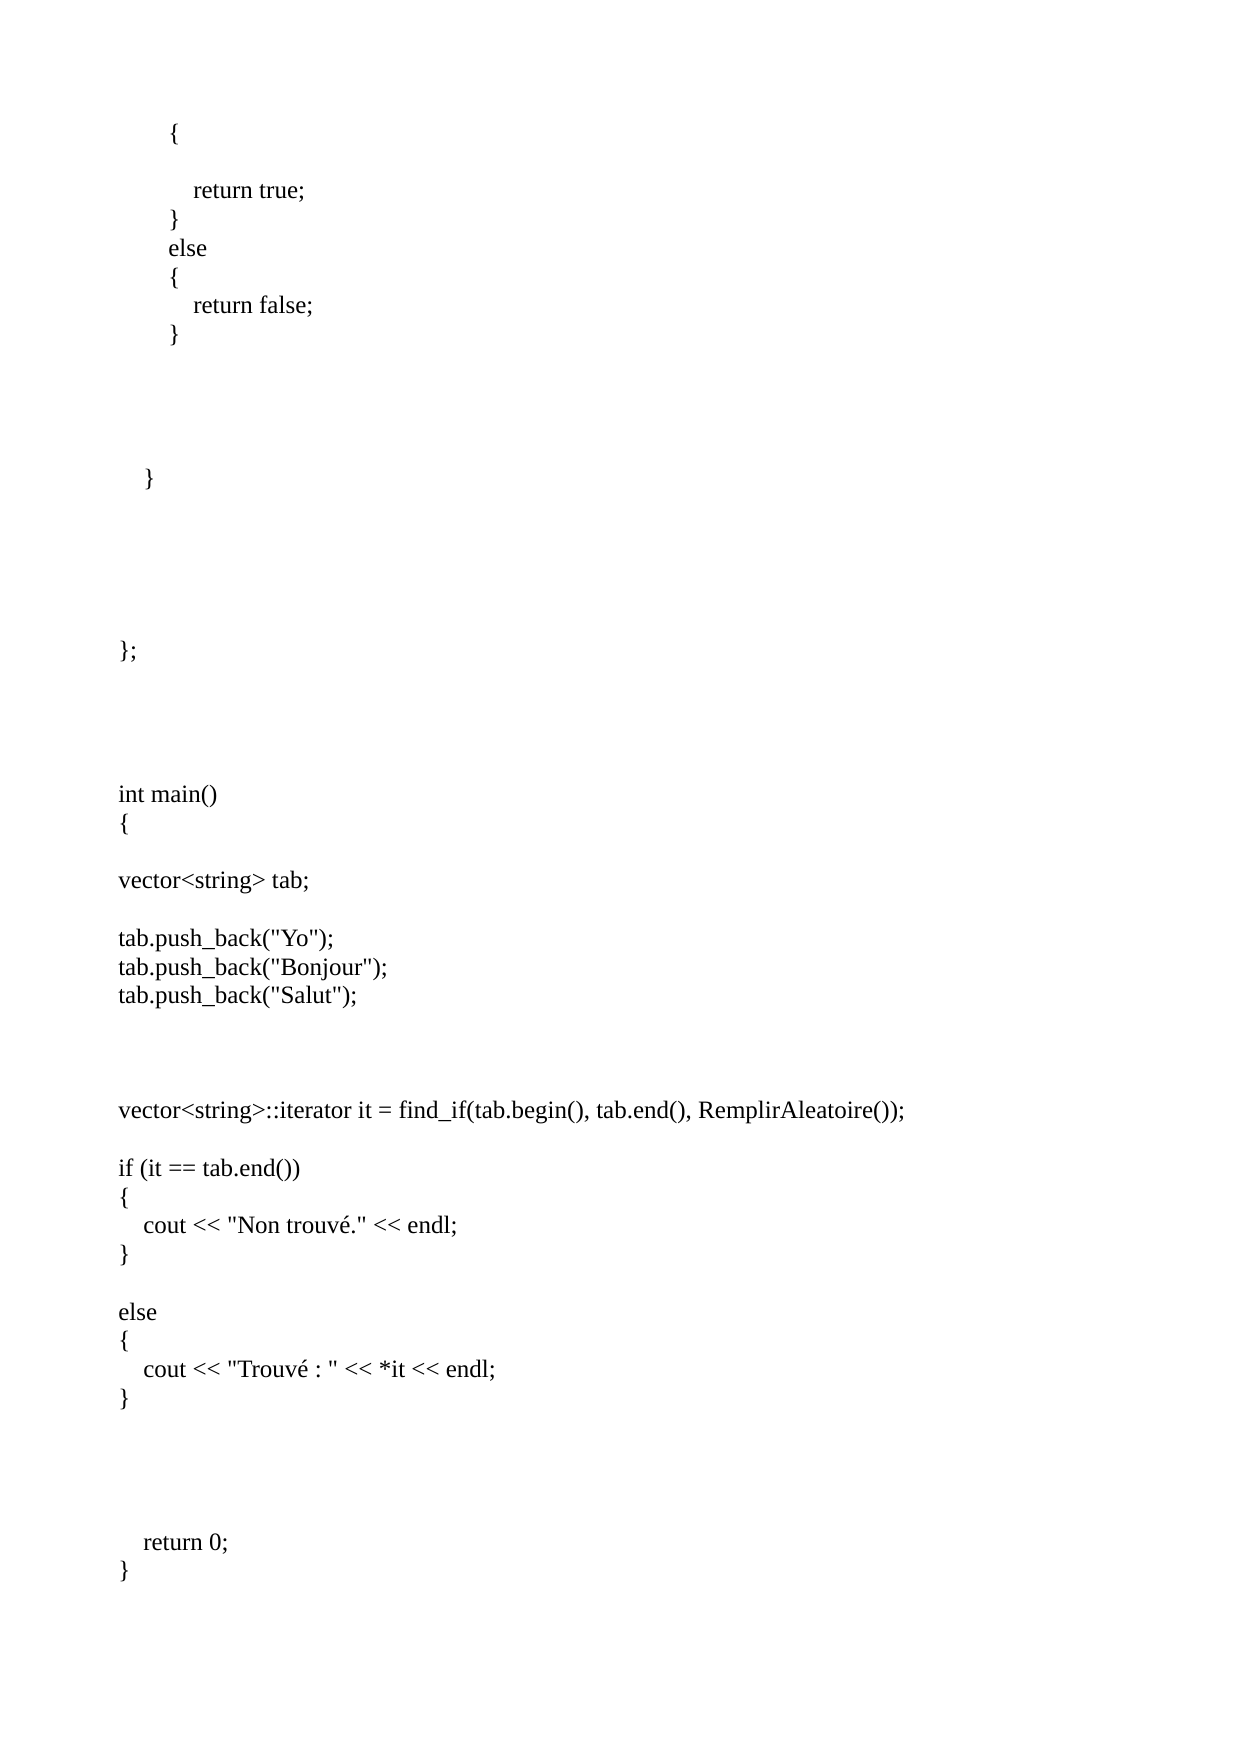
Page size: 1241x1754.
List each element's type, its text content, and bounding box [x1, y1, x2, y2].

text { [118, 1326, 1122, 1354]
text return 0; [118, 1527, 1122, 1556]
text } [118, 204, 1122, 233]
text } [118, 1383, 1122, 1412]
text return false; [118, 291, 1122, 319]
text } [118, 1556, 1122, 1584]
text tab.push_back("Salut"); [118, 981, 1122, 1009]
text tab.push_back("Yo"); [118, 923, 1122, 952]
text cout << "Trouvé : " << *it << endl; [118, 1354, 1122, 1383]
text vector<string>::iterator it = find_if(tab.begin(), tab.end(), RemplirAleatoire()); [118, 1096, 1122, 1124]
text cout << "Non trouvé." << endl; [118, 1211, 1122, 1239]
text if (it == tab.end()) [118, 1153, 1122, 1182]
text { [118, 808, 1122, 837]
text { [118, 1182, 1122, 1211]
text else [118, 1297, 1122, 1326]
text }; [118, 636, 1122, 664]
text return true; [118, 176, 1122, 204]
text } [118, 1239, 1122, 1268]
text } [118, 463, 1122, 492]
text { [118, 118, 1122, 147]
text else [118, 233, 1122, 262]
text { [118, 262, 1122, 291]
text tab.push_back("Bonjour"); [118, 952, 1122, 981]
text int main() [118, 779, 1122, 808]
text } [118, 319, 1122, 348]
text vector<string> tab; [118, 866, 1122, 894]
